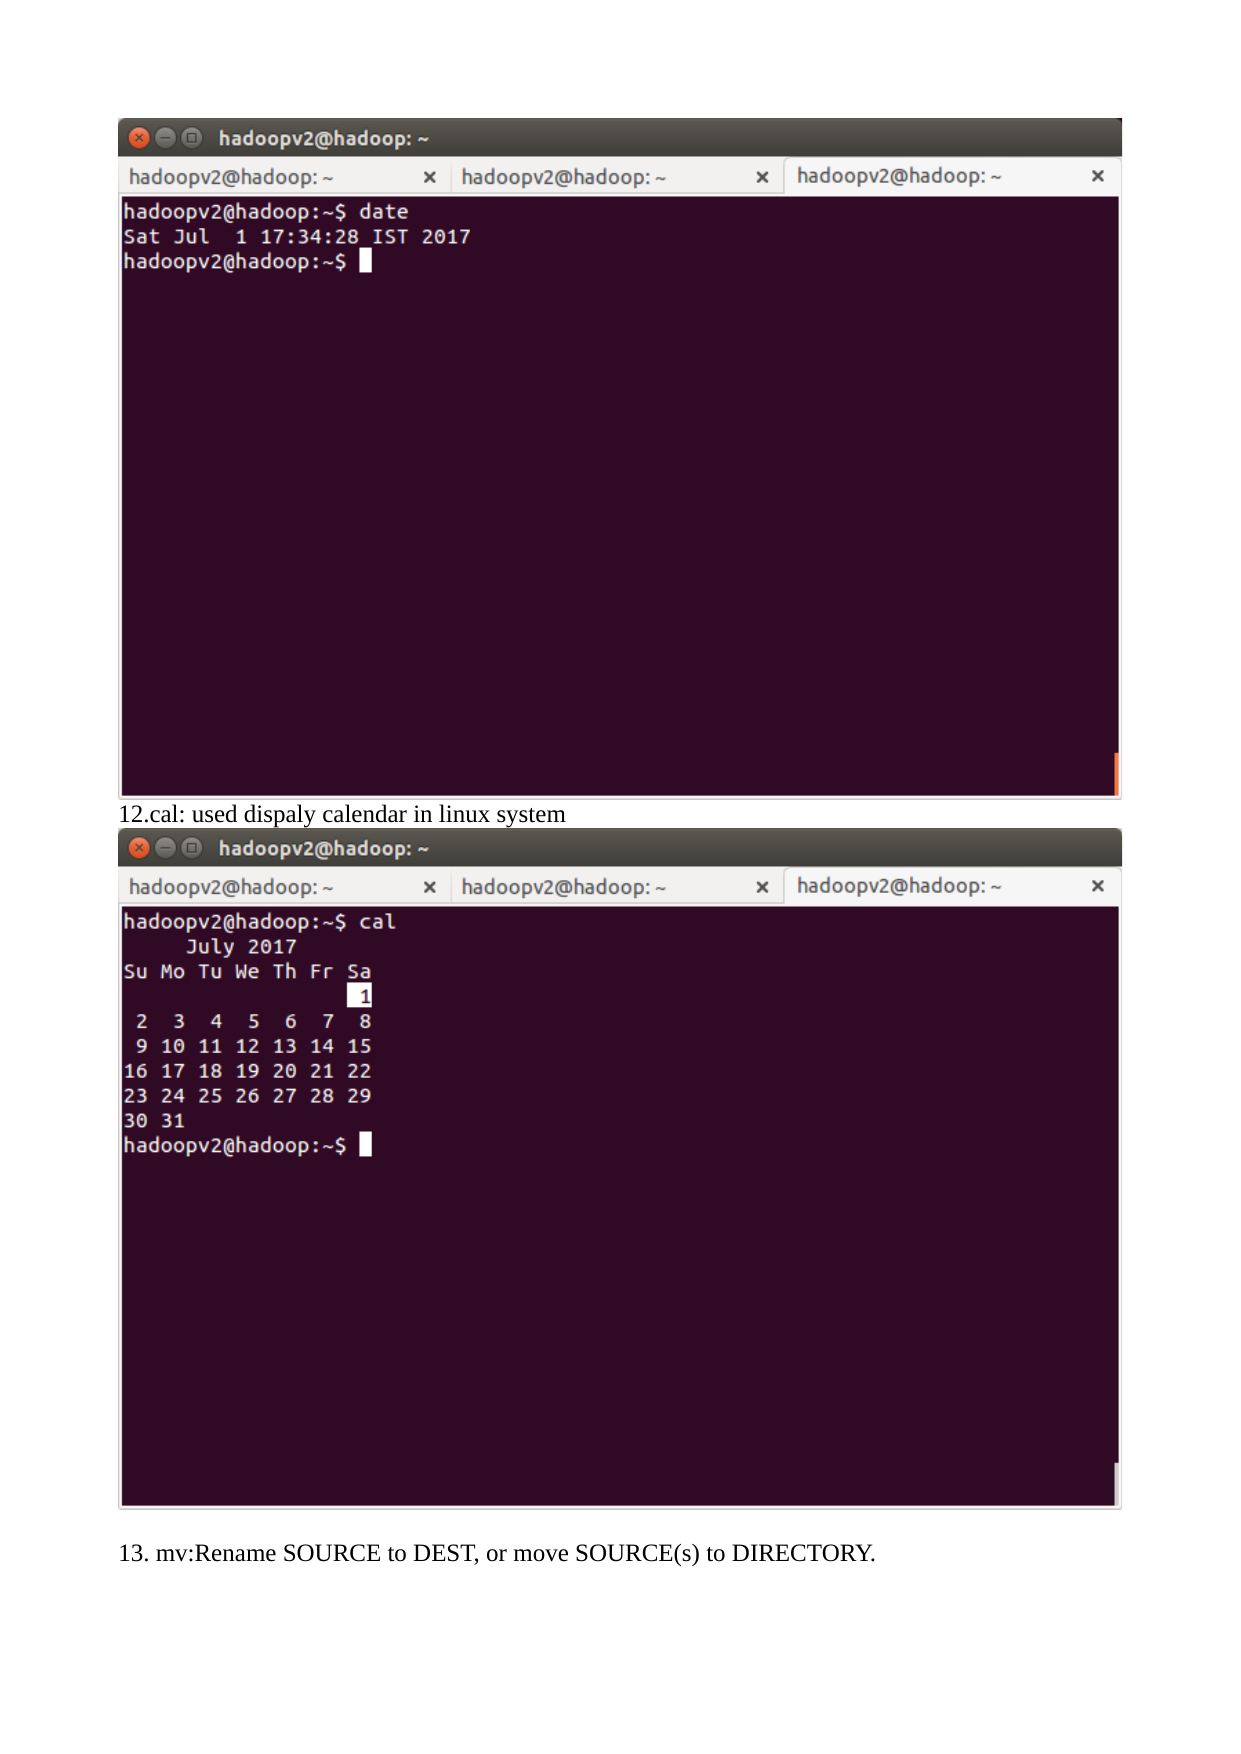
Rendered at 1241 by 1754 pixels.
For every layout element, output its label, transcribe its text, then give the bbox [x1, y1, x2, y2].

picture [118, 118, 1123, 800]
picture [118, 828, 1123, 1510]
text 12.cal: used dispaly calendar in linux system [118, 800, 1122, 828]
text 13. mv:Rename SOURCE to DEST, or move SOURCE(s) to DIRECTORY. [118, 1538, 1122, 1567]
